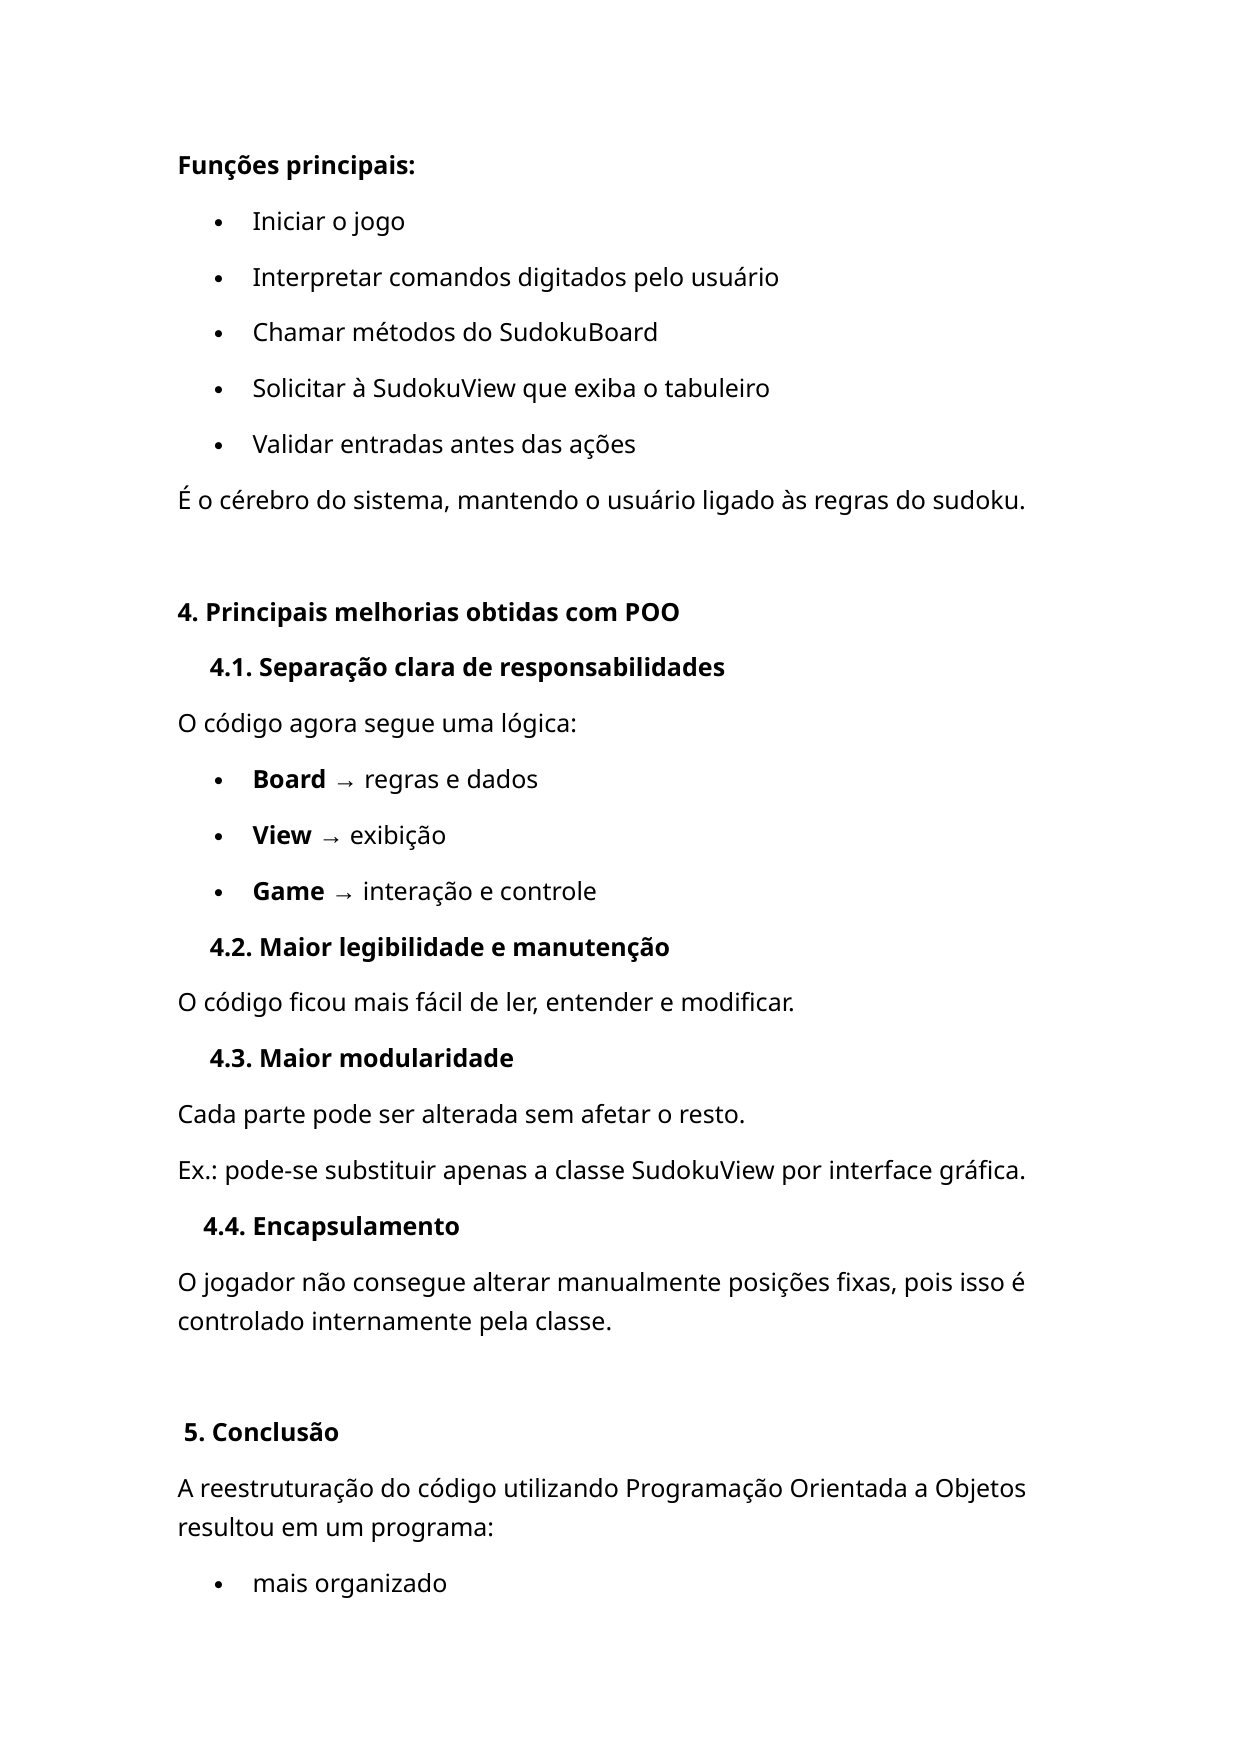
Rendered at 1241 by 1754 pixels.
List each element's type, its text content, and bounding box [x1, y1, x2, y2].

list Iniciar o jogo [215, 203, 1063, 237]
text É o cérebro do sistema, mantendo o usuário ligado às regras do sudoku. [177, 483, 1063, 517]
text 4.2. Maior legibilidade e manutenção [177, 929, 1063, 963]
text Funções principais: [177, 148, 1063, 182]
list Interpretar comandos digitados pelo usuário [215, 259, 1063, 293]
list Game → interação e controle [215, 873, 1063, 907]
text Ex.: pode-se substituir apenas a classe SudokuView por interface gráfica. [177, 1153, 1063, 1187]
list Solicitar à SudokuView que exiba o tabuleiro [215, 371, 1063, 405]
text 4.3. Maior modularidade [177, 1041, 1063, 1075]
list Board → regras e dados [215, 762, 1063, 796]
list View → exibição [215, 818, 1063, 852]
list Chamar métodos do SudokuBoard [215, 315, 1063, 349]
text O jogador não consegue alterar manualmente posições fixas, pois isso é controlado internamente pela classe. [177, 1264, 1063, 1337]
text 4.1. Separação clara de responsabilidades [177, 650, 1063, 684]
text O código agora segue uma lógica: [177, 706, 1063, 740]
text 4. Principais melhorias obtidas com POO [177, 594, 1063, 628]
text 5. Conclusão [177, 1415, 1063, 1449]
text 4.4. Encapsulamento [177, 1208, 1063, 1242]
text O código ficou mais fácil de ler, entender e modificar. [177, 985, 1063, 1019]
text A reestruturação do código utilizando Programação Orientada a Objetos resultou em um programa: [177, 1471, 1063, 1544]
list Validar entradas antes das ações [215, 427, 1063, 461]
list mais organizado [215, 1566, 1063, 1600]
text Cada parte pode ser alterada sem afetar o resto. [177, 1097, 1063, 1131]
